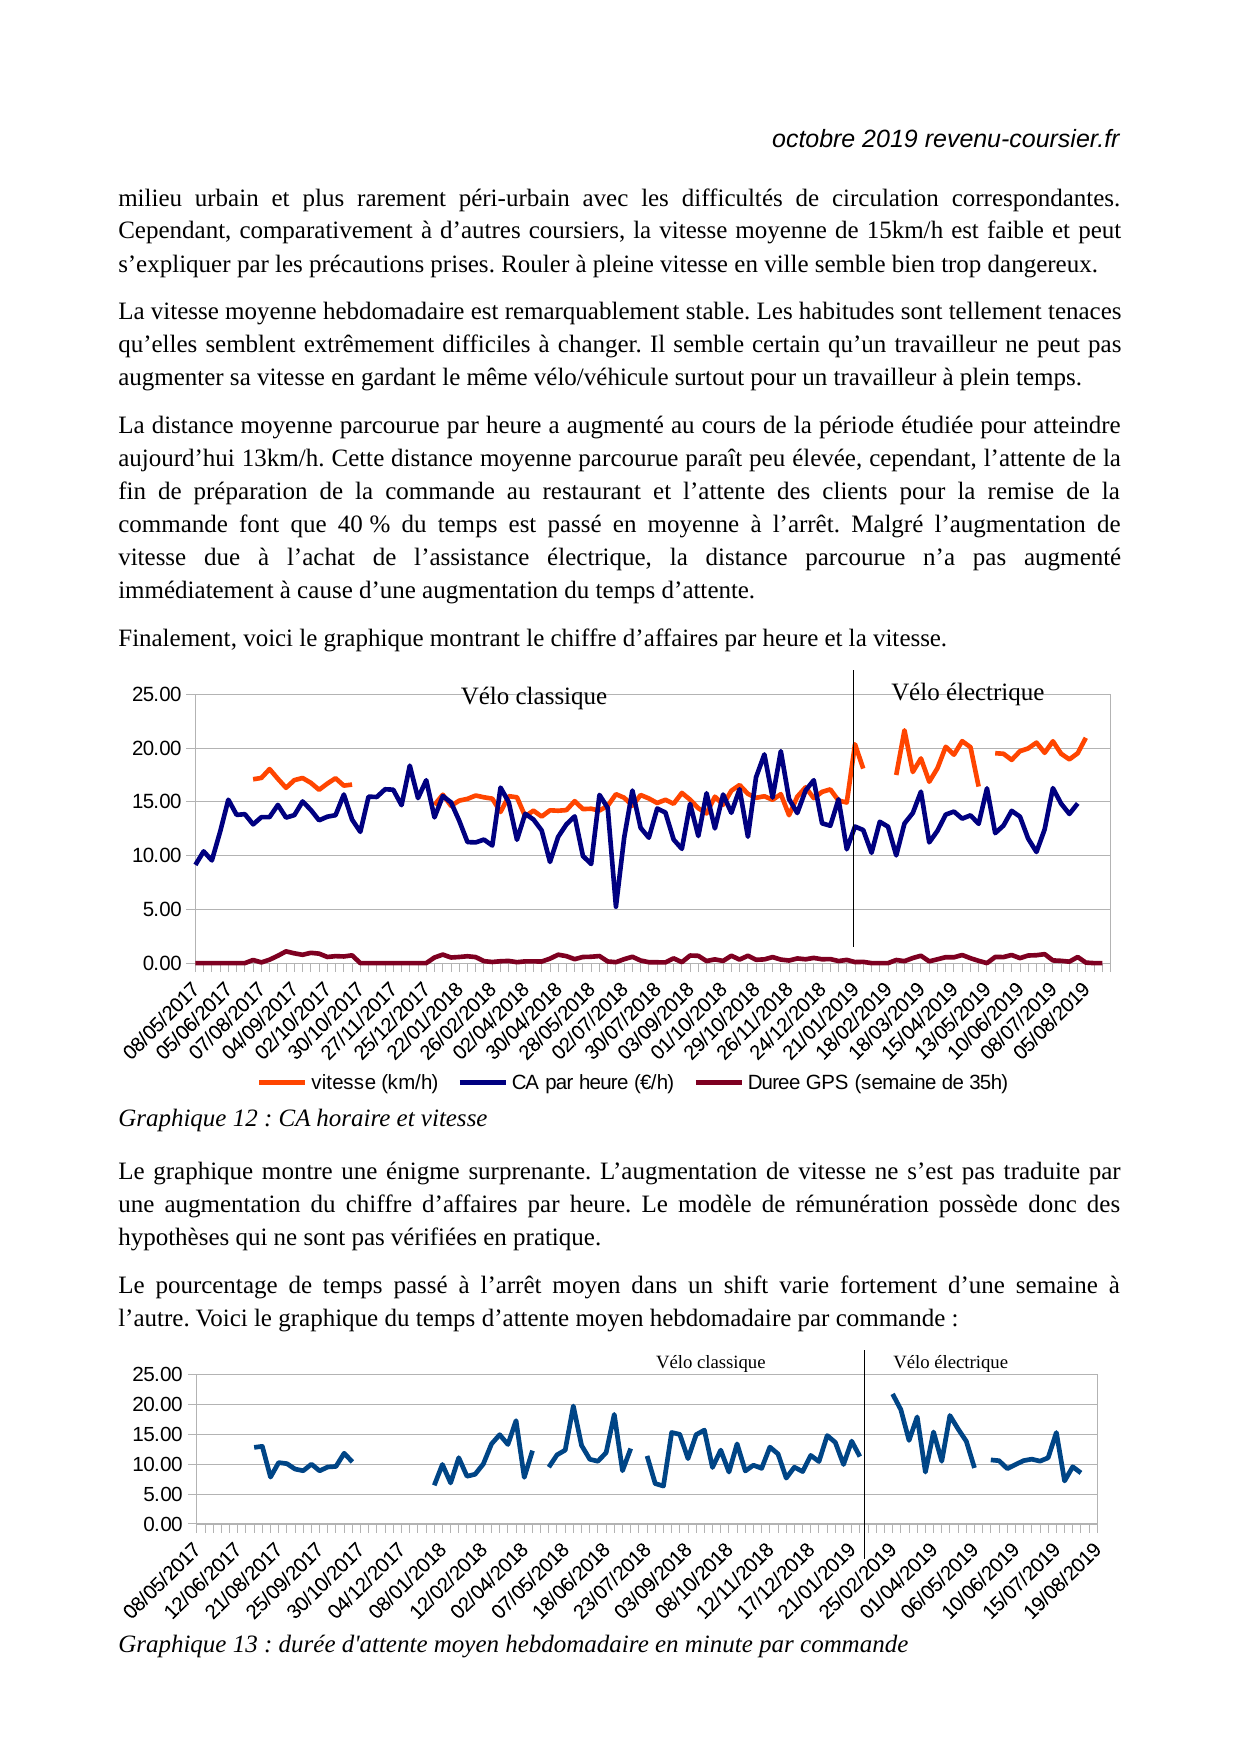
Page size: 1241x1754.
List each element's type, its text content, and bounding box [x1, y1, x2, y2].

text Le graphique montre une énigme surprenante. L’augmentation de vitesse ne s’est pas traduite par une augmentation du chiffre d’affaires par heure. Le modèle de rémunération possède donc des hypothèses qui ne sont pas vérifiées en pratique. [118, 1132, 1122, 1251]
text Graphique 13 : durée d'attente moyen hebdomadaire en minute par commande [118, 1363, 1105, 1658]
text milieu urbain et plus rarement péri-urbain avec les difficultés de circulation correspondantes. Cependant, comparativement à d’autres coursiers, la vitesse moyenne de 15km/h est faible et peut s’expliquer par les précautions prises. Rouler à pleine vitesse en ville semble bien trop dangereux. [118, 183, 1122, 277]
text ggGGGGraphique 12 : CA horaire et vitesse [118, 683, 1122, 1132]
text La vitesse moyenne hebdomadaire est remarquablement stable. Les habitudes sont tellement tenaces qu’elles semblent extrêmement difficiles à changer. Il semble certain qu’un travailleur ne peut pas augmenter sa vitesse en gardant le même vélo/véhicule surtout pour un travailleur à plein temps. [118, 296, 1122, 391]
text La distance moyenne parcourue par heure a augmenté au cours de la période étudiée pour atteindre aujourd’hui 13km/h. Cette distance moyenne parcourue paraît peu élevée, cependant, l’attente de la fin de préparation de la commande au restaurant et l’attente des clients pour la remise de la commande font que 40 % du temps est passé en moyenne à l’arrêt. Malgré l’augmentation de vitesse due à l’achat de l’assistance électrique, la distance parcourue n’a pas augmenté immédiatement à cause d’une augmentation du temps d’attente. [118, 410, 1122, 604]
text Finalement, voici le graphique montrant le chiffre d’affaires par heure et la vitesse. [118, 623, 1122, 651]
text Le pourcentage de temps passé à l’arrêt moyen dans un shift varie fortement d’une semaine à l’autre. Voici le graphique du temps d’attente moyen hebdomadaire par commande : [118, 1270, 1122, 1332]
text [118, 670, 853, 683]
